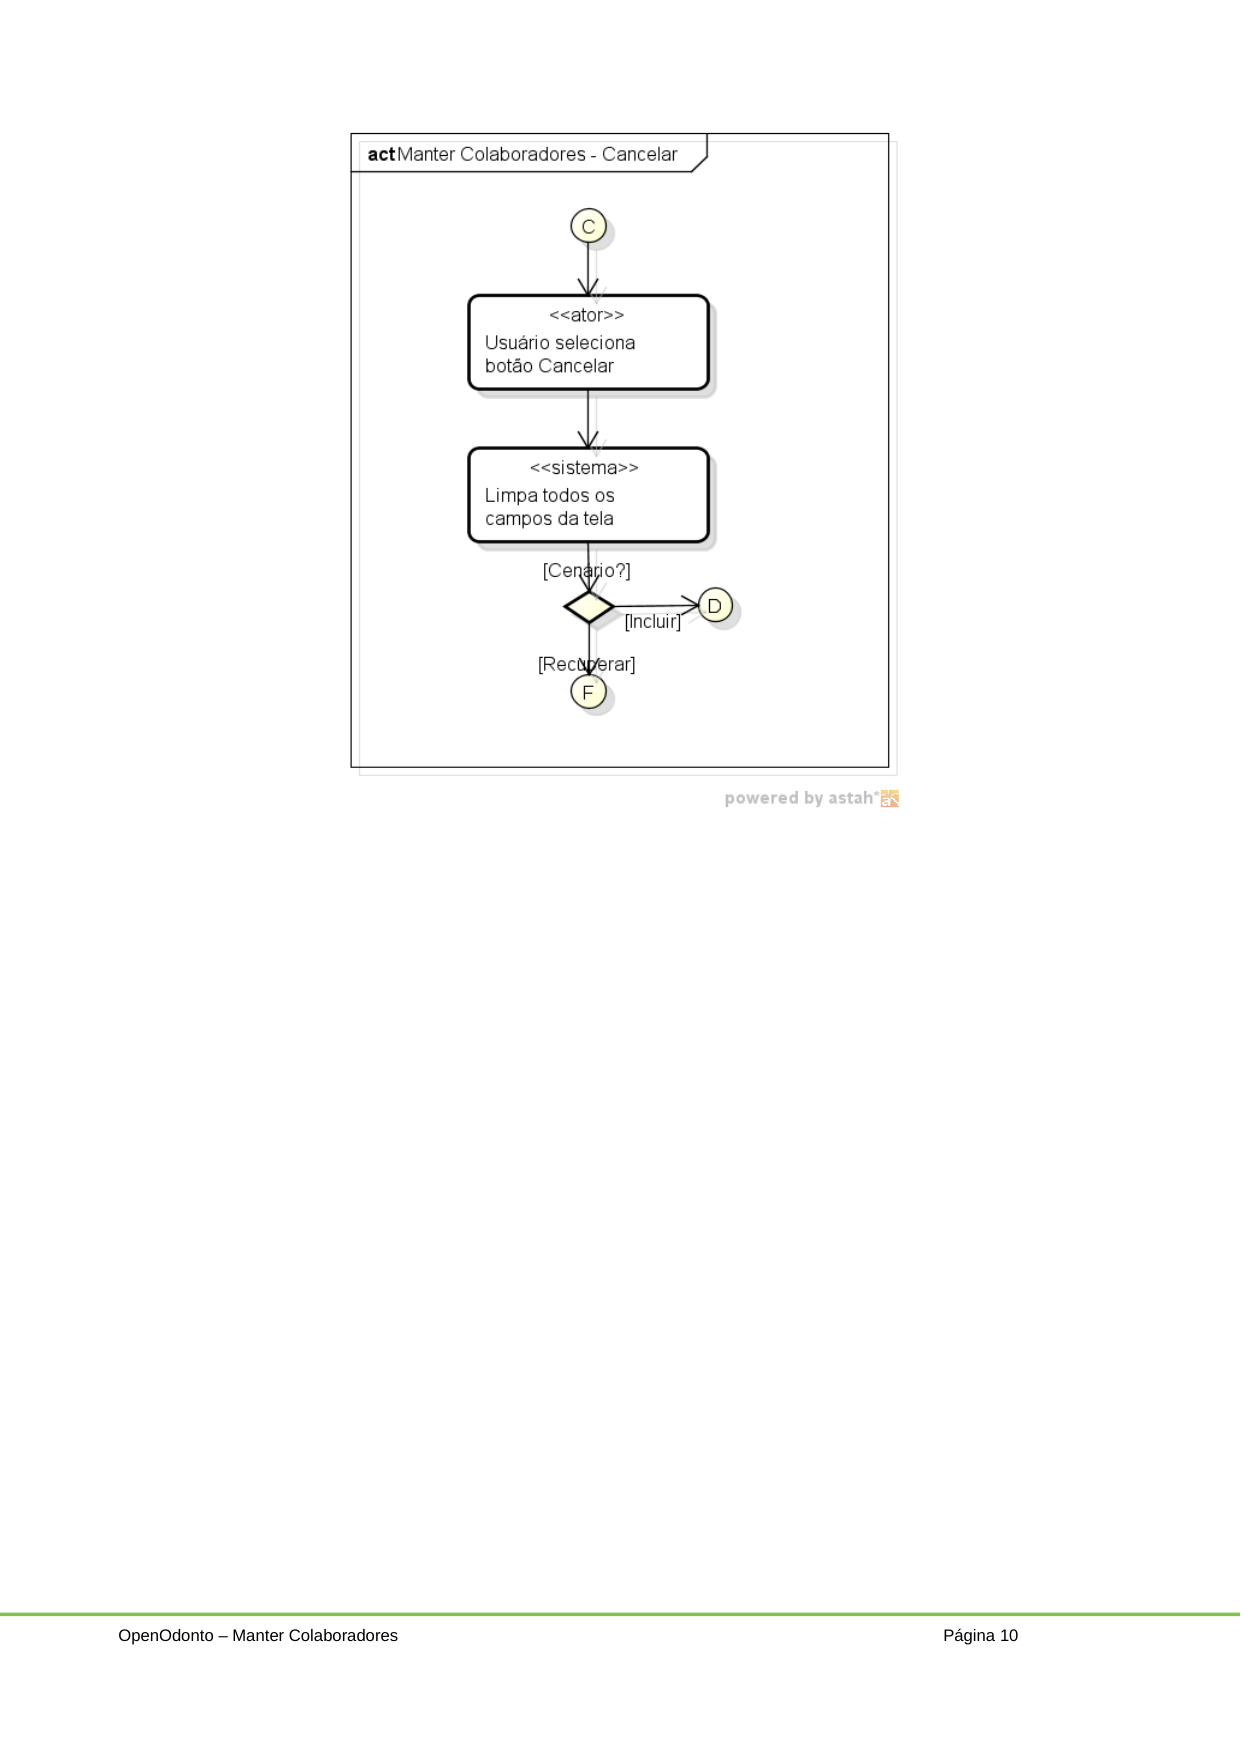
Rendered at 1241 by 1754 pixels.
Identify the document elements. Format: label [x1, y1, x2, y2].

picture [335, 118, 905, 813]
